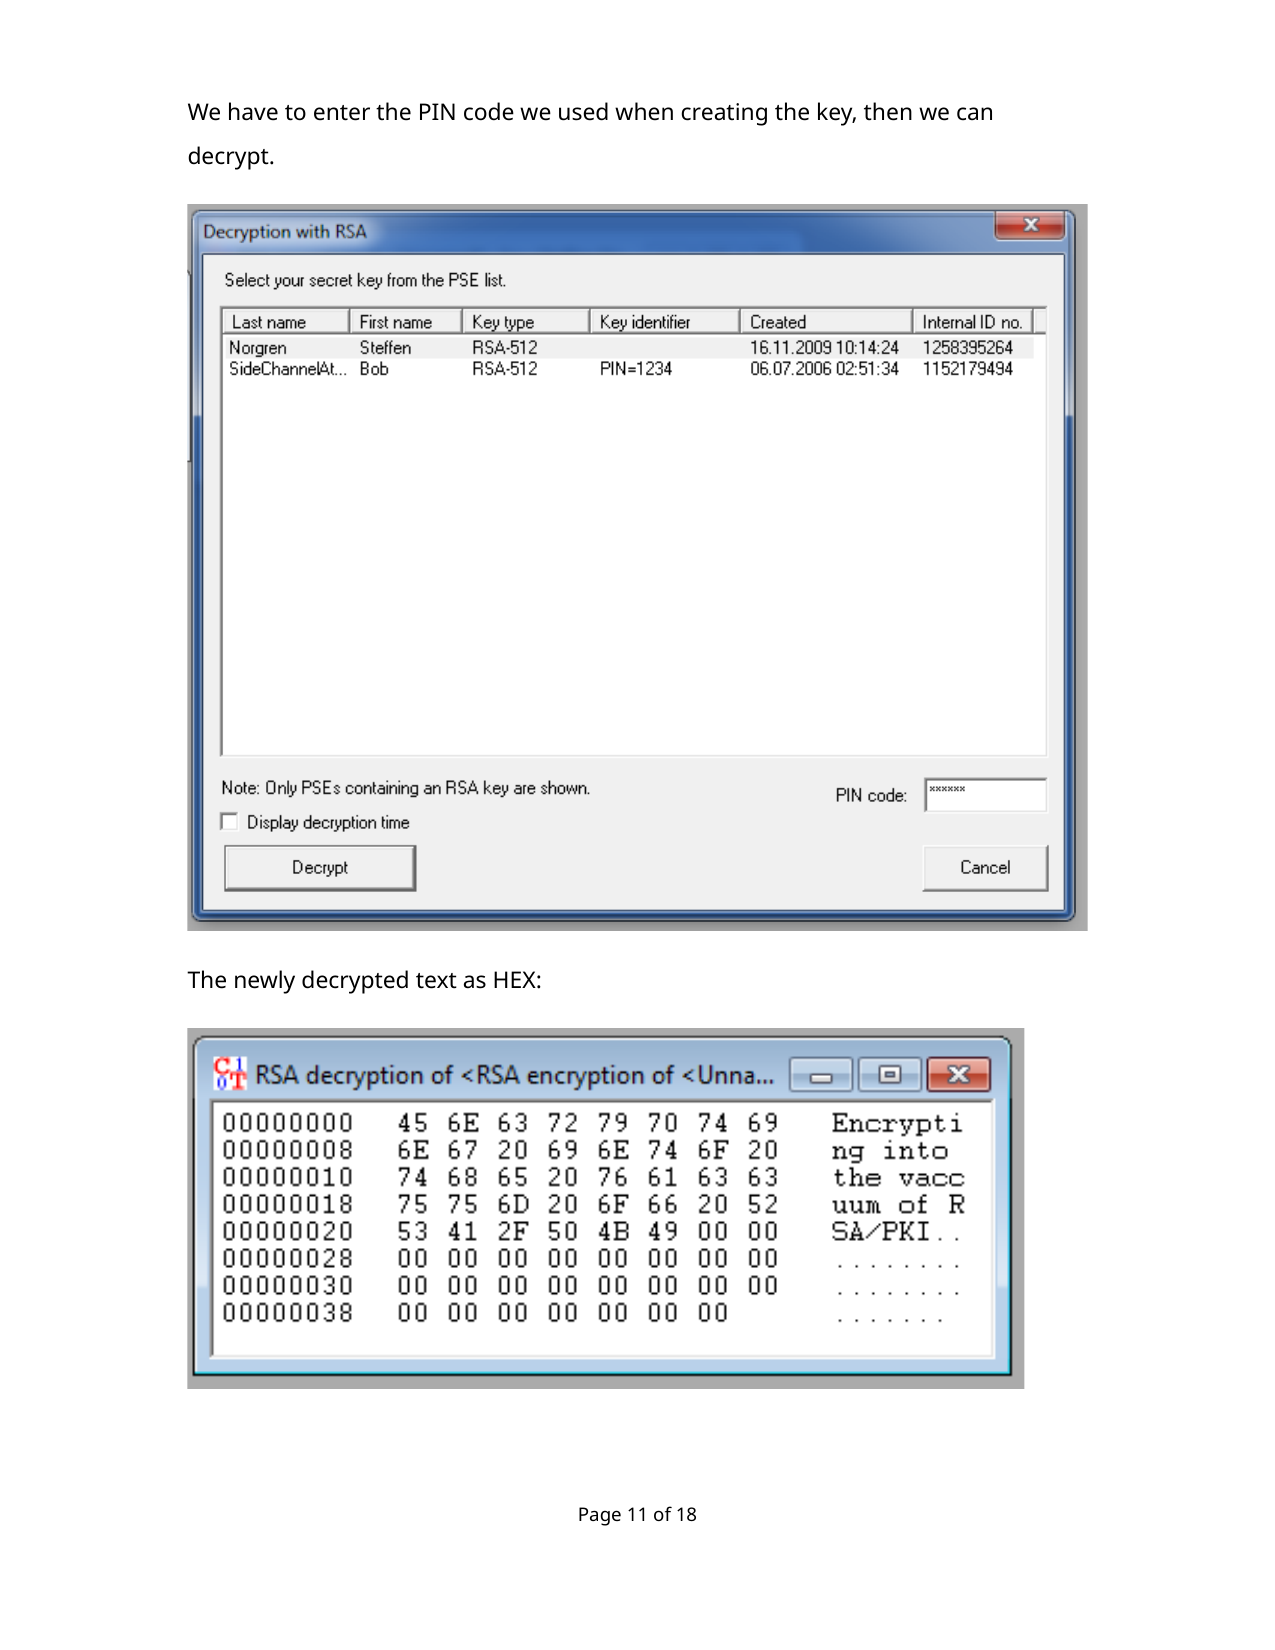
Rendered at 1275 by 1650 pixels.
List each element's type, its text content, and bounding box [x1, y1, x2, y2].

picture [187, 204, 1088, 931]
picture [187, 1028, 1025, 1389]
text The newly decrypted text as HEX: [187, 964, 1087, 995]
text We have to enter the PIN code we used when creating the key, then we can decrypt. [187, 96, 1087, 171]
